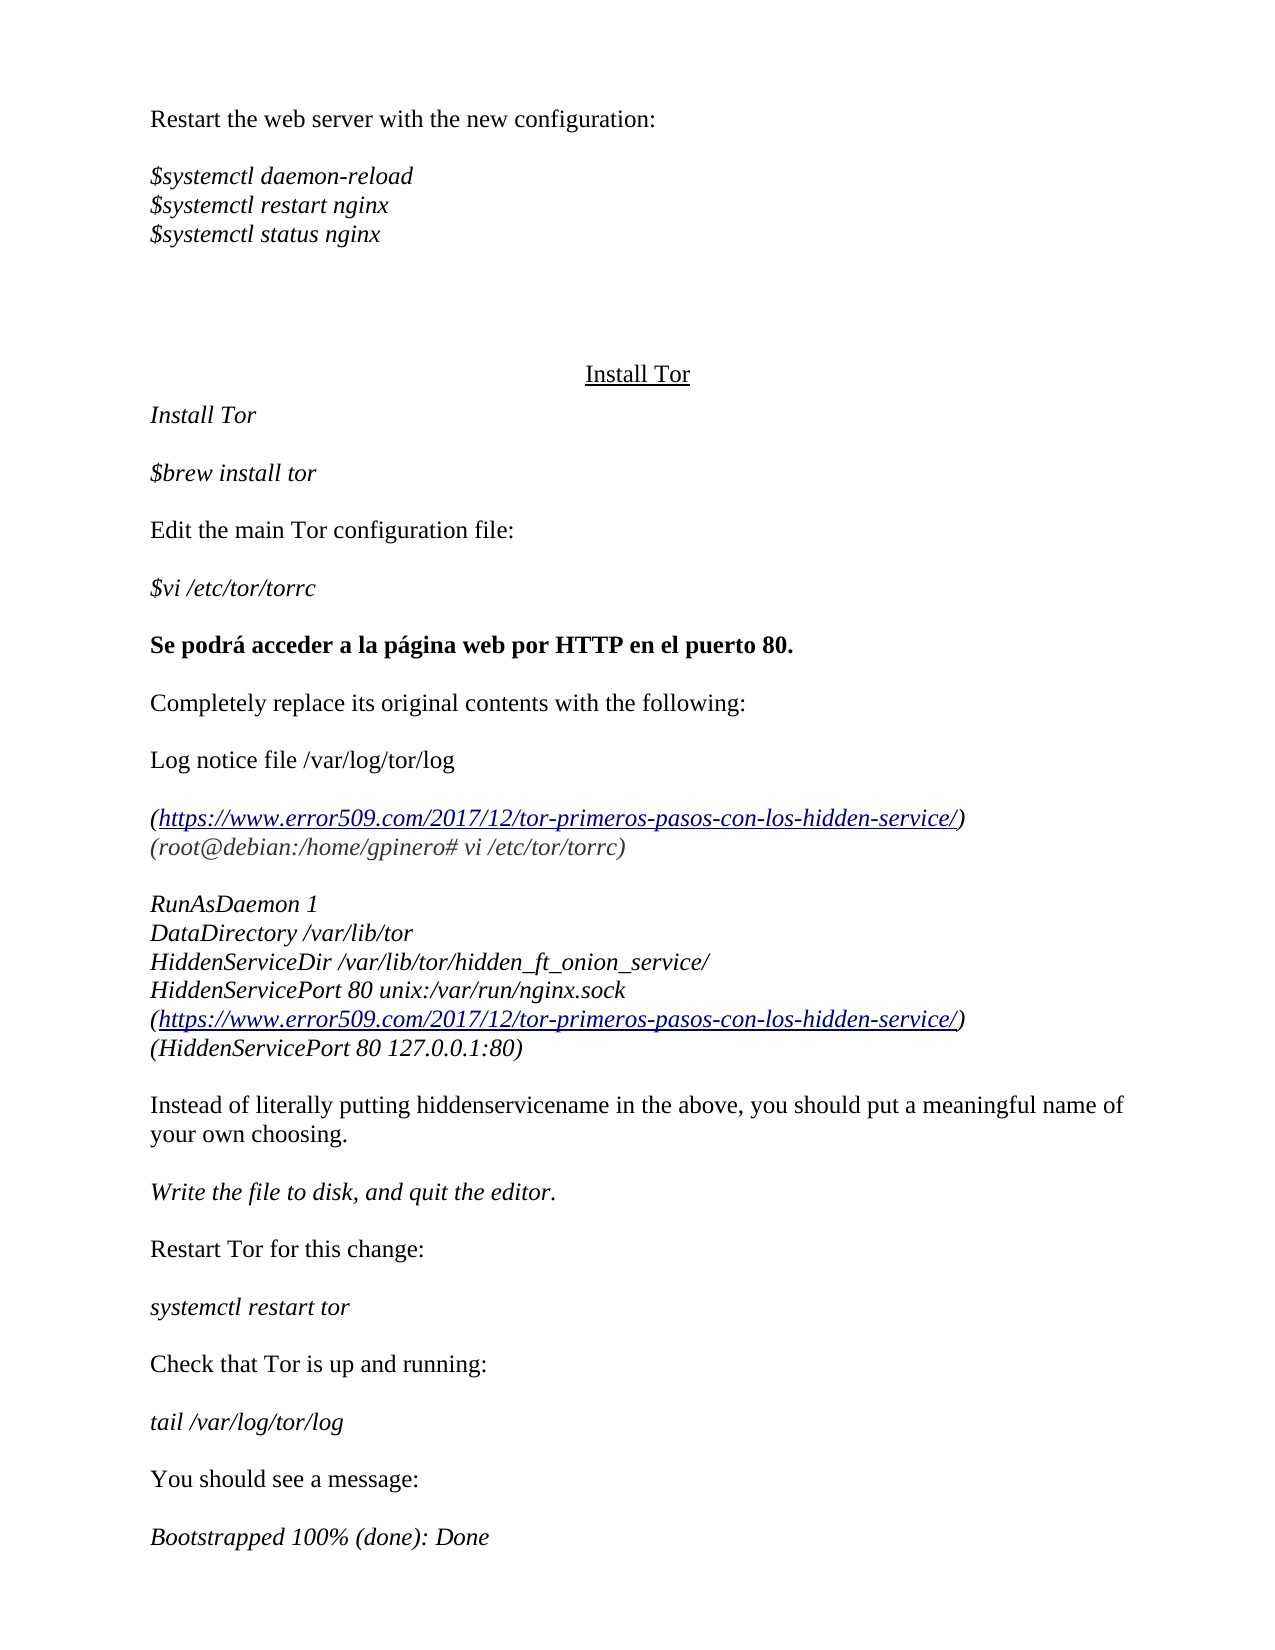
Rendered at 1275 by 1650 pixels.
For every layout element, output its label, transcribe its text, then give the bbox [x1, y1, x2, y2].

text $systemctl status nginx [150, 219, 1125, 247]
text Restart the web server with the new configuration: [150, 104, 1125, 132]
text HiddenServiceDir /var/lib/tor/hidden_ft_onion_service/ [150, 947, 1125, 975]
text Edit the main Tor configuration file: [150, 515, 1125, 544]
text Instead of literally putting hiddenservicename in the above, you should put a meaningful name of your own choosing. [150, 1090, 1125, 1148]
text $systemctl daemon-reload [150, 161, 1125, 190]
text (HiddenServicePort 80 127.0.0.1:80) [150, 1033, 1125, 1062]
text Bootstrapped 100% (done): Done [150, 1522, 1125, 1550]
text Write the file to disk, and quit the editor. [150, 1177, 1125, 1205]
text You should see a message: [150, 1464, 1125, 1493]
text $vi /etc/tor/torrc [150, 573, 1125, 602]
text RunAsDaemon 1 [150, 889, 1125, 918]
text Install Tor [150, 400, 1125, 429]
text Log notice file /var/log/tor/log [150, 745, 1125, 774]
text (root@debian:/home/gpinero# vi /etc/tor/torrc) [150, 832, 1125, 860]
text systemctl restart tor [150, 1292, 1125, 1320]
text (https://www.error509.com/2017/12/tor-primeros-pasos-con-los-hidden-service/) [150, 803, 1125, 832]
text Completely replace its original contents with the following: [150, 688, 1125, 717]
text HiddenServicePort 80 unix:/var/run/nginx.sock [150, 975, 1125, 1004]
text Se podrá acceder a la página web por HTTP en el puerto 80. [150, 630, 1125, 659]
text Check that Tor is up and running: [150, 1349, 1125, 1378]
text tail /var/log/tor/log [150, 1407, 1125, 1435]
text Install Tor [150, 359, 1125, 388]
text DataDirectory /var/lib/tor [150, 918, 1125, 947]
text $systemctl restart nginx [150, 190, 1125, 219]
text $brew install tor [150, 458, 1125, 487]
text Restart Tor for this change: [150, 1234, 1125, 1263]
text (https://www.error509.com/2017/12/tor-primeros-pasos-con-los-hidden-service/) [150, 1004, 1125, 1033]
